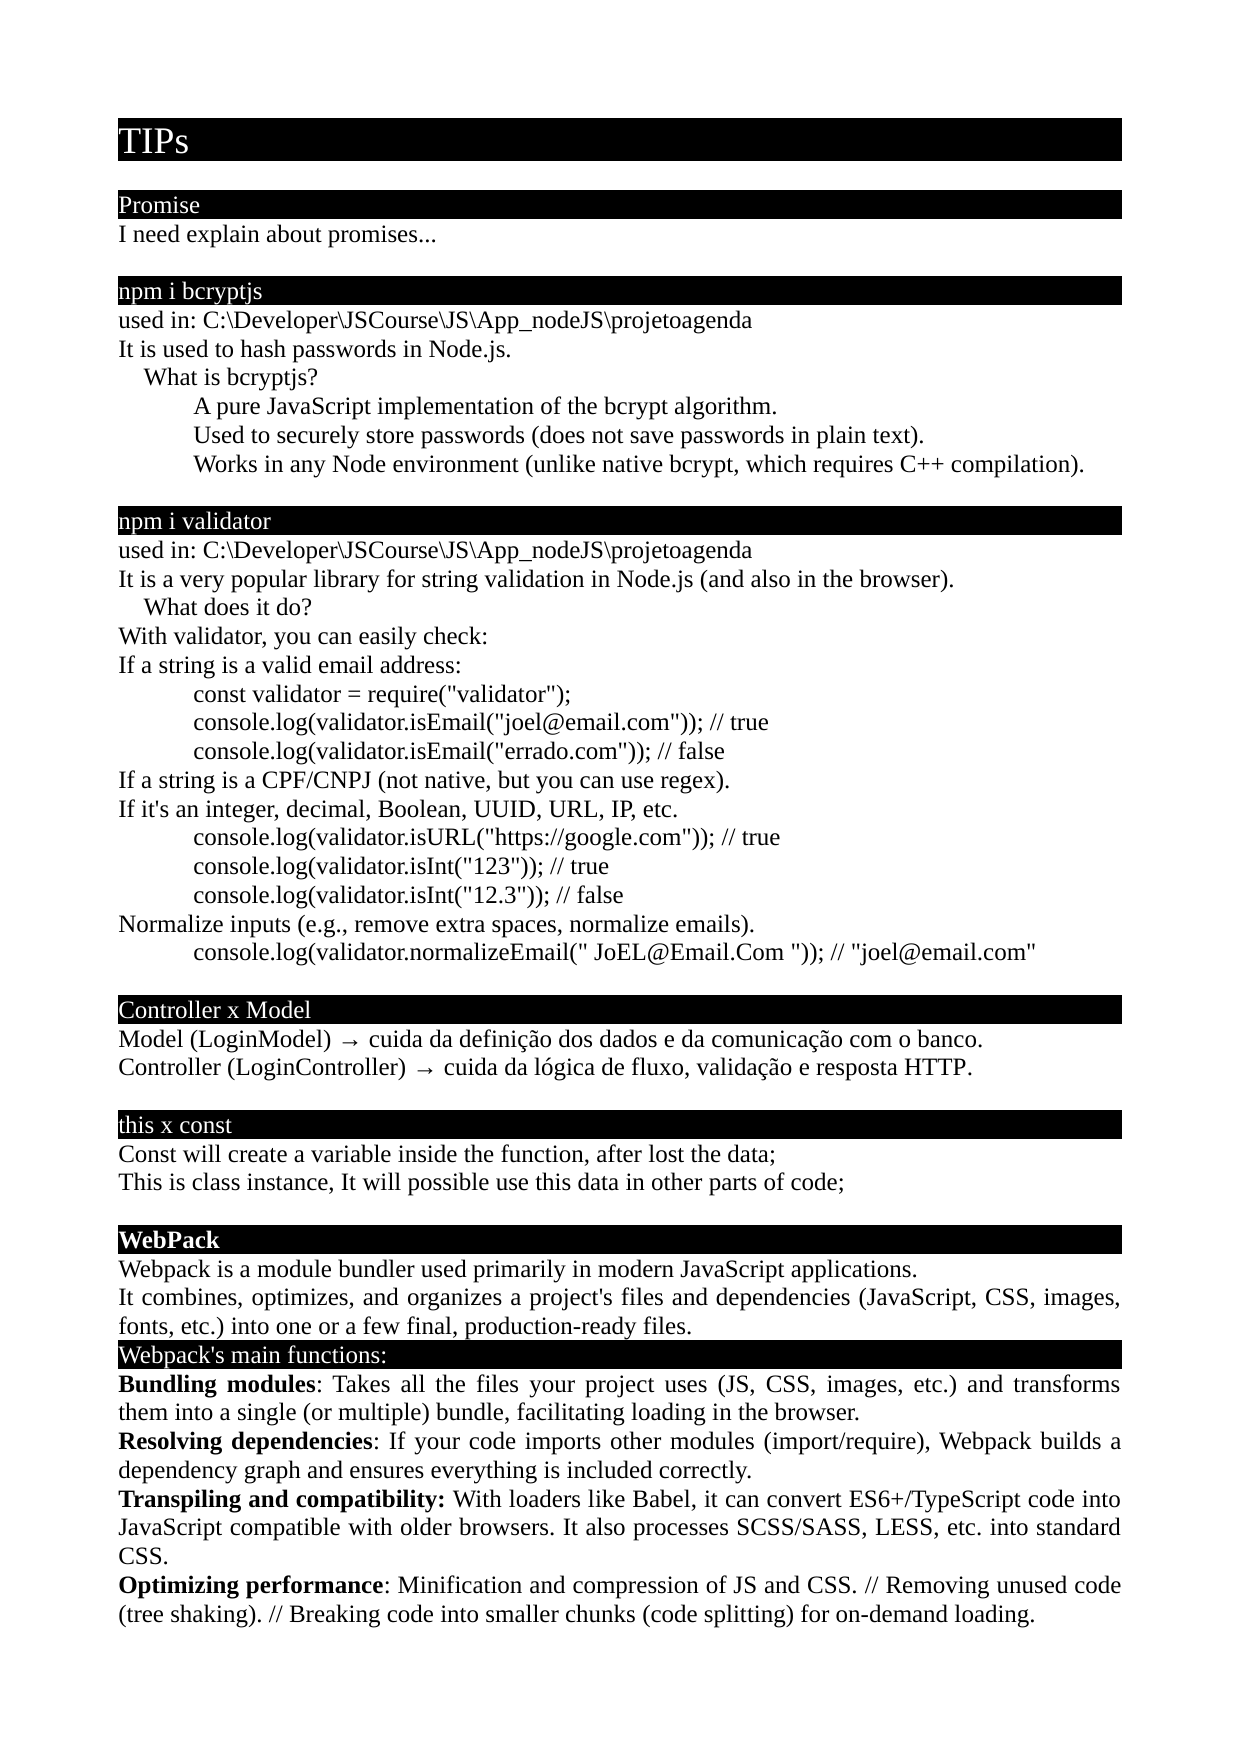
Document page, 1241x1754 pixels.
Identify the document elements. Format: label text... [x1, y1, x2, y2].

text console.log(validator.normalizeEmail(" JoEL@Email.Com ")); // "joel@email.com" [118, 937, 1122, 966]
text WebPack [118, 1225, 1122, 1254]
text Resolving dependencies: If your code imports other modules (import/require), Webpack builds a dependency graph and ensures everything is included correctly. [118, 1426, 1122, 1484]
text Normalize inputs (e.g., remove extra spaces, normalize emails). [118, 909, 1122, 937]
text console.log(validator.isEmail("joel@email.com")); // true [118, 707, 1122, 736]
text Transpiling and compatibility: With loaders like Babel, it can convert ES6+/TypeScript code into JavaScript compatible with older browsers. It also processes SCSS/SASS, LESS, etc. into standard CSS. [118, 1484, 1122, 1570]
text If it's an integer, decimal, Boolean, UUID, URL, IP, etc. [118, 794, 1122, 822]
text console.log(validator.isInt("12.3")); // false [118, 880, 1122, 909]
text This is class instance, It will possible use this data in other parts of code; [118, 1167, 1122, 1196]
text A pure JavaScript implementation of the bcrypt algorithm. [118, 391, 1122, 420]
text Optimizing performance: Minification and compression of JS and CSS. // Removing unused code (tree shaking). // Breaking code into smaller chunks (code splitting) for on-demand loading. [118, 1570, 1122, 1627]
text used in: C:\Developer\JSCourse\JS\App_nodeJS\projetoagenda [118, 535, 1122, 564]
text console.log(validator.isEmail("errado.com")); // false [118, 736, 1122, 765]
text 🔹 What is bcryptjs? [118, 362, 1122, 391]
text Used to securely store passwords (does not save passwords in plain text). [118, 420, 1122, 449]
text Works in any Node environment (unlike native bcrypt, which requires C++ compilation). [118, 449, 1122, 477]
text 🔹 What does it do? [118, 592, 1122, 621]
text console.log(validator.isInt("123")); // true [118, 851, 1122, 880]
text If a string is a CPF/CNPJ (not native, but you can use regex). [118, 765, 1122, 794]
text npm i bcryptjs [118, 276, 1122, 305]
text Webpack's main functions: [118, 1340, 1122, 1369]
text this x const [118, 1110, 1122, 1139]
text It is used to hash passwords in Node.js. [118, 334, 1122, 362]
text With validator, you can easily check: [118, 621, 1122, 650]
text Webpack is a module bundler used primarily in modern JavaScript applications. [118, 1254, 1122, 1282]
text I need explain about promises... [118, 219, 1122, 247]
text Controller x Model [118, 995, 1122, 1024]
text Promise [118, 190, 1122, 219]
text Const will create a variable inside the function, after lost the data; [118, 1139, 1122, 1167]
text Bundling modules: Takes all the files your project uses (JS, CSS, images, etc.) and transforms them into a single (or multiple) bundle, facilitating loading in the browser. [118, 1369, 1122, 1426]
text It is a very popular library for string validation in Node.js (and also in the browser). [118, 564, 1122, 592]
text It combines, optimizes, and organizes a project's files and dependencies (JavaScript, CSS, images, fonts, etc.) into one or a few final, production-ready files. [118, 1282, 1122, 1340]
text npm i validator [118, 506, 1122, 535]
text TIPs [118, 118, 1122, 161]
text used in: C:\Developer\JSCourse\JS\App_nodeJS\projetoagenda [118, 305, 1122, 334]
text const validator = require("validator"); [118, 679, 1122, 707]
text console.log(validator.isURL("https://google.com")); // true [118, 822, 1122, 851]
text Model (LoginModel) → cuida da definição dos dados e da comunicação com o banco. [118, 1024, 1122, 1052]
text If a string is a valid email address: [118, 650, 1122, 679]
text Controller (LoginController) → cuida da lógica de fluxo, validação e resposta HTTP. [118, 1052, 1122, 1081]
